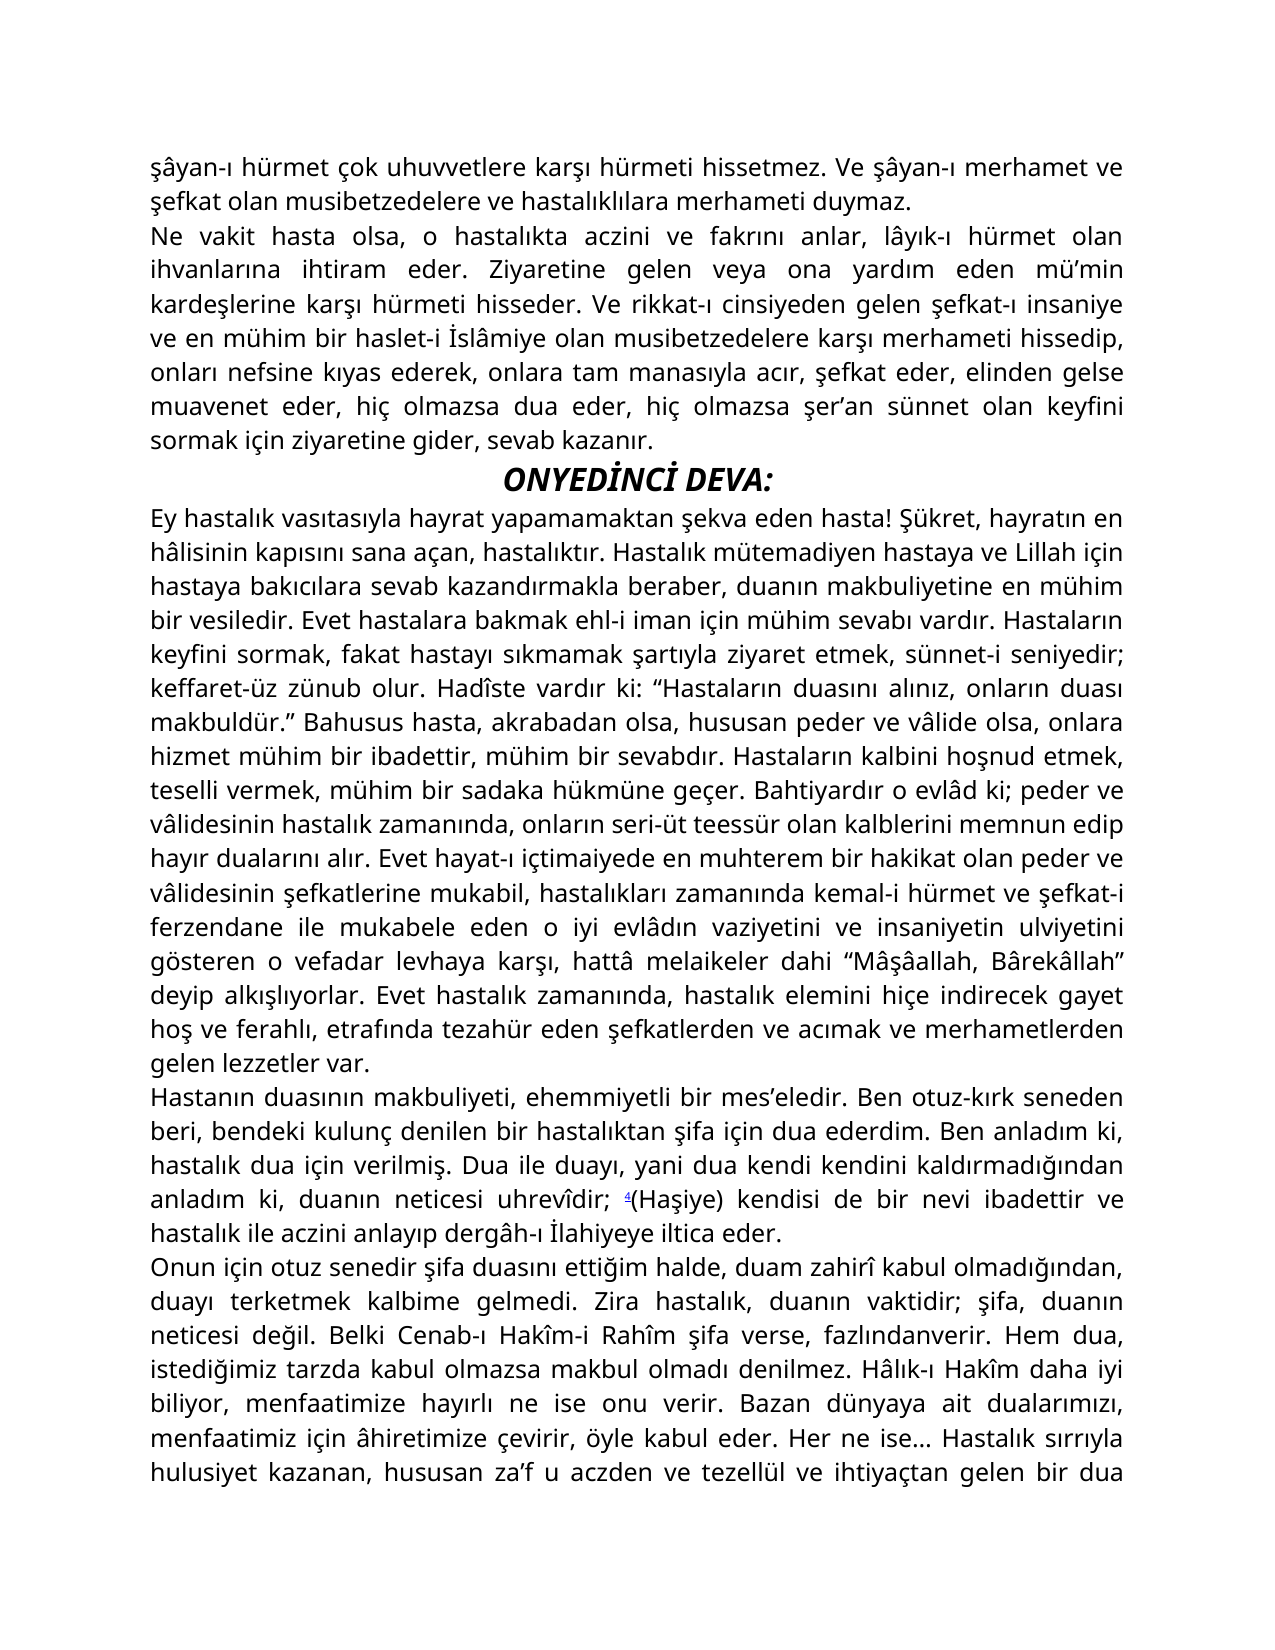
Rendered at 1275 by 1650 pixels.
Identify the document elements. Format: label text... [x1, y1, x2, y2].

text Onun için otuz senedir şifa duasını ettiğim halde, duam zahirî kabul olmadığından, duayı terketmek kalbime gelmedi. Zira hastalık, duanın vaktidir; şifa, duanın neticesi değil. Belki Cenab-ı Hakîm-i Rahîm şifa verse, fazlındanverir. Hem dua, istediğimiz tarzda kabul olmazsa makbul olmadı denilmez. Hâlık-ı Hakîm daha iyi biliyor, menfaatimize hayırlı ne ise onu verir. Bazan dünyaya ait dualarımızı, menfaatimiz için âhiretimize çevirir, öyle kabul eder. Her ne ise… Hastalık sırrıyla hulusiyet kazanan, hususan za’f u aczden ve tezellül ve ihtiyaçtan gelen bir dua [150, 1250, 1125, 1488]
text Ey sıkıntıdan şekva eden hasta! Hastalık, hayat-ı içtimaiye-i insaniyede en mühim ve gayet güzel olan hürmet ve merhameti telkin eder. Çünki insanı vahşete ve merhametsizliğe sevkeden istiğnadan kurtarıyor. Çünki اِنَّ اْلاِنْسَانَ لَيَطْغَى اَنْ رَآهُ اسْتَغْنَى sırrıyla, sıhhat ve âfiyetten gelen istiğnada bulunan bir nefs-i emmare, şâyan-ı hürmet çok uhuvvetlere karşı hürmeti hissetmez. Ve şâyan-ı merhamet ve şefkat olan musibetzedelere ve hastalıklılara merhameti duymaz. [150, 150, 1125, 218]
text Ne vakit hasta olsa, o hastalıkta aczini ve fakrını anlar, lâyık-ı hürmet olan ihvanlarına ihtiram eder. Ziyaretine gelen veya ona yardım eden mü’min kardeşlerine karşı hürmeti hisseder. Ve rikkat-ı cinsiyeden gelen şefkat-ı insaniye ve en mühim bir haslet-i İslâmiye olan musibetzedelere karşı merhameti hissedip, onları nefsine kıyas ederek, onlara tam manasıyla acır, şefkat eder, elinden gelse muavenet eder, hiç olmazsa dua eder, hiç olmazsa şer’an sünnet olan keyfini sormak için ziyaretine gider, sevab kazanır. [150, 218, 1125, 457]
text Hastanın duasının makbuliyeti, ehemmiyetli bir mes’eledir. Ben otuz-kırk seneden beri, bendeki kulunç denilen bir hastalıktan şifa için dua ederdim. Ben anladım ki, hastalık dua için verilmiş. Dua ile duayı, yani dua kendi kendini kaldırmadığından anladım ki, duanın neticesi uhrevîdir; 4(Haşiye) kendisi de bir nevi ibadettir ve hastalık ile aczini anlayıp dergâh-ı İlahiyeye iltica eder. [150, 1079, 1125, 1250]
text Ey hastalık vasıtasıyla hayrat yapamamaktan şekva eden hasta! Şükret, hayratın en hâlisinin kapısını sana açan, hastalıktır. Hastalık mütemadiyen hastaya ve Lillah için hastaya bakıcılara sevab kazandırmakla beraber, duanın makbuliyetine en mühim bir vesiledir. Evet hastalara bakmak ehl-i iman için mühim sevabı vardır. Hastaların keyfini sormak, fakat hastayı sıkmamak şartıyla ziyaret etmek, sünnet-i seniyedir; keffaret-üz zünub olur. Hadîste vardır ki: “Hastaların duasını alınız, onların duası makbuldür.” Bahusus hasta, akrabadan olsa, hususan peder ve vâlide olsa, onlara hizmet mühim bir ibadettir, mühim bir sevabdır. Hastaların kalbini hoşnud etmek, teselli vermek, mühim bir sadaka hükmüne geçer. Bahtiyardır o evlâd ki; peder ve vâlidesinin hastalık zamanında, onların seri-üt teessür olan kalblerini memnun edip hayır dualarını alır. Evet hayat-ı içtimaiyede en muhterem bir hakikat olan peder ve vâlidesinin şefkatlerine mukabil, hastalıkları zamanında kemal-i hürmet ve şefkat-i ferzendane ile mukabele eden o iyi evlâdın vaziyetini ve insaniyetin ulviyetini gösteren o vefadar levhaya karşı, hattâ melaikeler dahi “Mâşâallah, Bârekâllah” deyip alkışlıyorlar. Evet hastalık zamanında, hastalık elemini hiçe indirecek gayet hoş ve ferahlı, etrafında tezahür eden şefkatlerden ve acımak ve merhametlerden gelen lezzetler var. [150, 501, 1125, 1079]
subtitle ONYEDİNCİ DEVA: [150, 457, 1125, 501]
